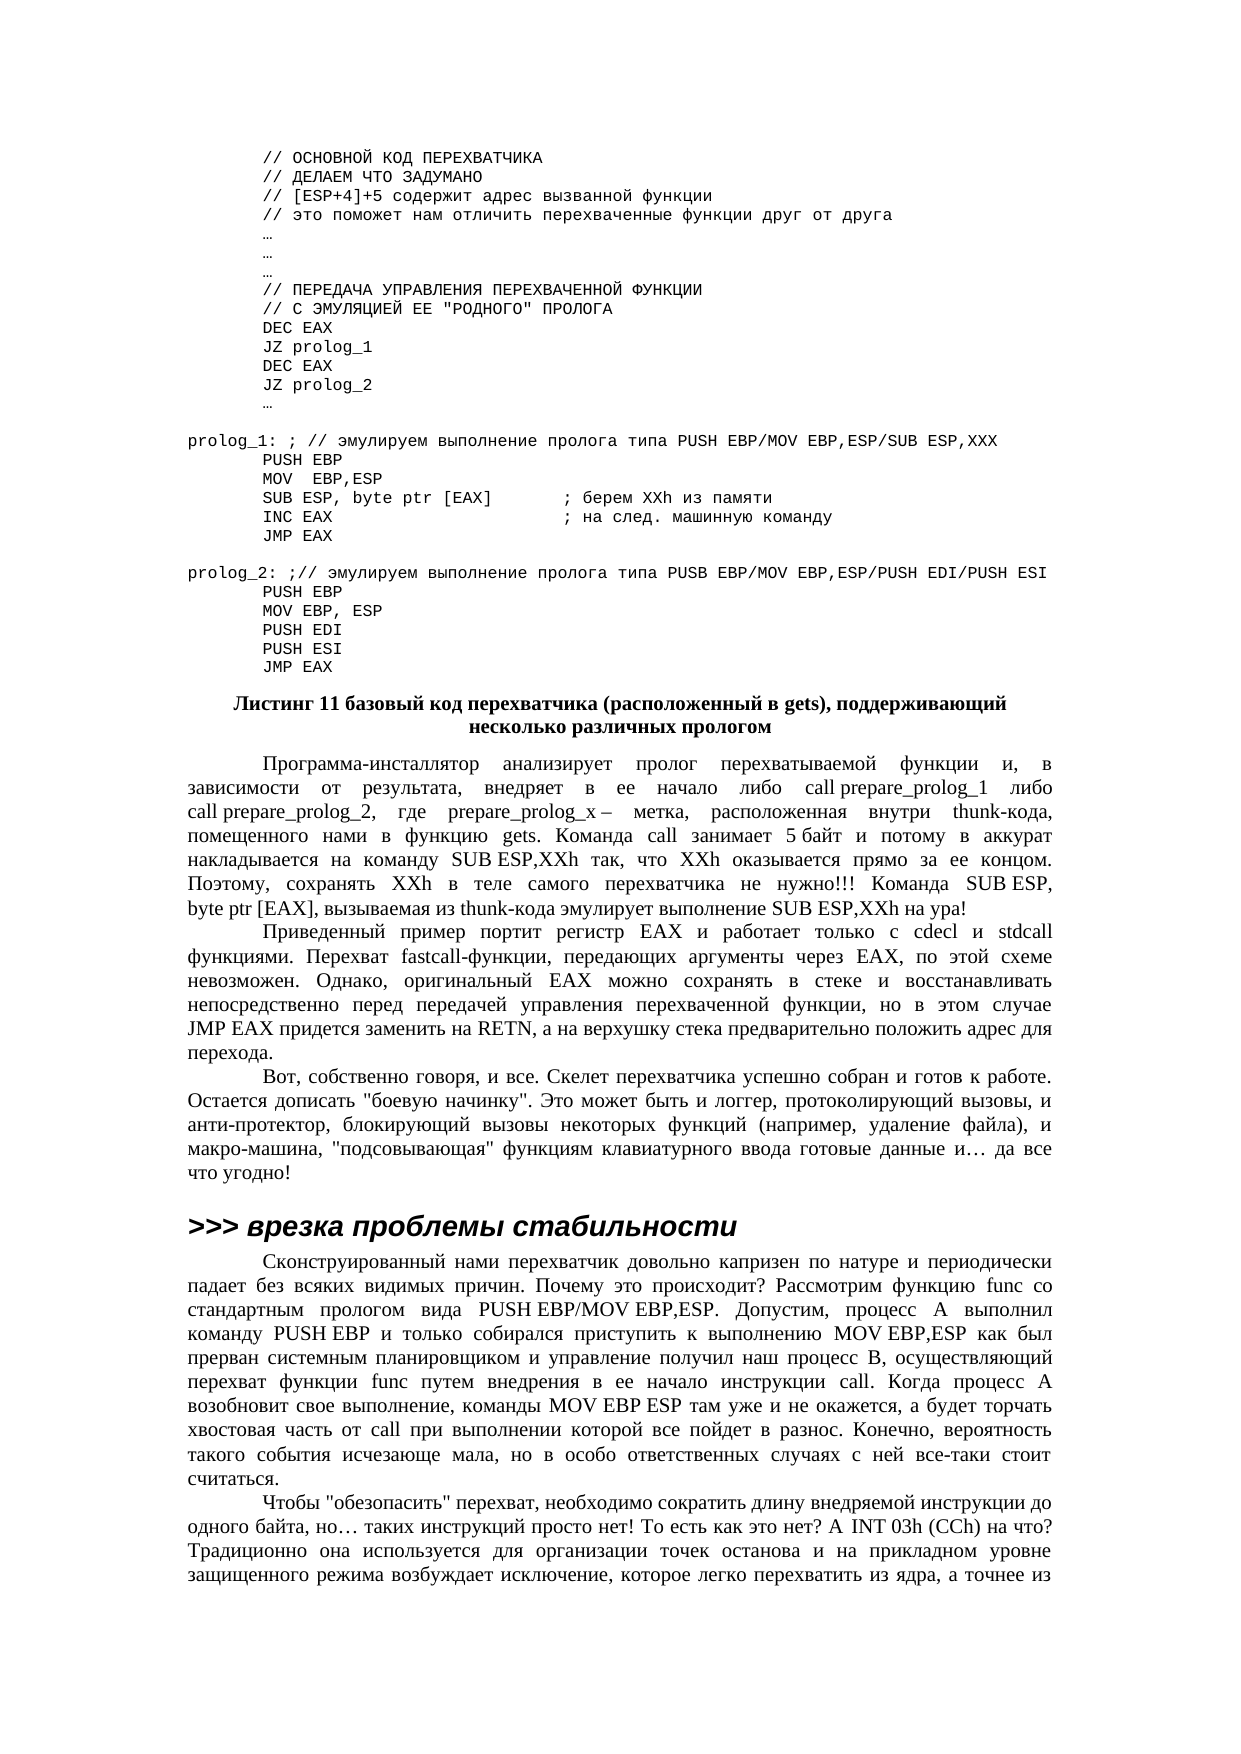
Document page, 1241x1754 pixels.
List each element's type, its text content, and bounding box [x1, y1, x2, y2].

text PUSH ESI [187, 640, 1053, 659]
text Вот, собственно говоря, и все. Скелет перехватчика успешно собран и готов к работе. Остается дописать "боевую начинку". Это может быть и логгер, протоколирующий вызовы, и анти-протектор, блокирующий вызовы некоторых функций (например, удаление файла), и макро-машина, "подсовывающая" функциям клавиатурного ввода готовые данные и… да все что угодно! [187, 1064, 1053, 1184]
text JZ prolog_2 [187, 376, 1053, 395]
text JZ prolog_1 [187, 338, 1053, 357]
text PUSH EBP [187, 584, 1053, 602]
text PUSH EBP [187, 452, 1053, 471]
text Листинг 11 базовый код перехватчика (расположенный в gets), поддерживающий несколько различных прологом [187, 690, 1053, 738]
subtitle >>> врезка проблемы стабильности [187, 1209, 1053, 1243]
text DEC EAX [187, 357, 1053, 376]
text MOV EBP, ESP [187, 602, 1053, 621]
text MOV EBP,ESP [187, 471, 1053, 489]
text JMP EAX [187, 527, 1053, 546]
text Чтобы "обезопасить" перехват, необходимо сократить длину внедряемой инструкции до одного байта, но… таких инструкций просто нет! То есть как это нет? А INT 03h (CCh) на что? Традиционно она используется для организации точек останова и на прикладном уровне защищенного режима возбуждает исключение, которое легко перехватить из ядра, а точнее из [187, 1489, 1053, 1586]
text … [187, 395, 1053, 414]
text INC EAX ; на след. машинную команду [187, 508, 1053, 527]
text Приведенный пример портит регистр EAX и работает только с cdecl и stdcall функциями. Перехват fastcall-функции, передающих аргументы через EAX, по этой схеме невозможен. Однако, оригинальный EAX можно сохранять в стеке и восстанавливать непосредственно перед передачей управления перехваченной функции, но в этом случае JMP EAX придется заменить на RETN, а на верхушку стека предварительно положить адрес для перехода. [187, 919, 1053, 1064]
text // [ESP+4]+5 содержит адрес вызванной функции [187, 188, 1053, 207]
text // ОСНОВНОЙ КОД ПЕРЕХВАТЧИКА [187, 150, 1053, 169]
text DEC EAX [187, 320, 1053, 338]
text // С ЭМУЛЯЦИЕЙ ЕЕ "РОДНОГО" ПРОЛОГА [187, 301, 1053, 320]
text … [187, 263, 1053, 282]
text prolog_2: ;// эмулируем выполнение пролога типа PUSB EBP/MOV EBP,ESP/PUSH EDI/PUSH ESI [187, 565, 1053, 584]
text prolog_1: ; // эмулируем выполнение пролога типа PUSH EBP/MOV EBP,ESP/SUB ESP,XXX [187, 433, 1053, 452]
text // ПЕРЕДАЧА УПРАВЛЕНИЯ ПЕРЕХВАЧЕННОЙ ФУНКЦИИ [187, 282, 1053, 301]
text JMP EAX [187, 659, 1053, 678]
text Сконструированный нами перехватчик довольно капризен по натуре и периодически падает без всяких видимых причин. Почему это происходит? Рассмотрим функцию func со стандартным прологом вида PUSH EBP/MOV EBP,ESP. Допустим, процесс A выполнил команду PUSH EBP и только собирался приступить к выполнению MOV EBP,ESP как был прерван системным планировщиком и управление получил наш процесс B, осуществляющий перехват функции func путем внедрения в ее начало инструкции call. Когда процесс A возобновит свое выполнение, команды MOV EBP ESP там уже и не окажется, а будет торчать хвостовая часть от call при выполнении которой все пойдет в разнос. Конечно, вероятность такого события исчезающе мала, но в особо ответственных случаях с ней все-таки стоит считаться. [187, 1249, 1053, 1489]
text // это поможет нам отличить перехваченные функции друг от друга [187, 207, 1053, 225]
text PUSH EDI [187, 621, 1053, 640]
text Программа-инсталлятор анализирует пролог перехватываемой функции и, в зависимости от результата, внедряет в ее начало либо call prepare_prolog_1 либо call prepare_prolog_2, где prepare_prolog_x – метка, расположенная внутри thunk-кода, помещенного нами в функцию gets. Команда call занимает 5 байт и потому в аккурат накладывается на команду SUB ESP,XXh так, что XXh оказывается прямо за ее концом. Поэтому, сохранять XXh в теле самого перехватчика не нужно!!! Команда SUB ESP, byte ptr [EAX], вызываемая из thunk-кода эмулирует выполнение SUB ESP,XXh на ура! [187, 751, 1053, 919]
text … [187, 225, 1053, 244]
text // ДЕЛАЕМ ЧТО ЗАДУМАНО [187, 169, 1053, 188]
text … [187, 244, 1053, 263]
text SUB ESP, byte ptr [EAX] ; берем XXh из памяти [187, 489, 1053, 508]
